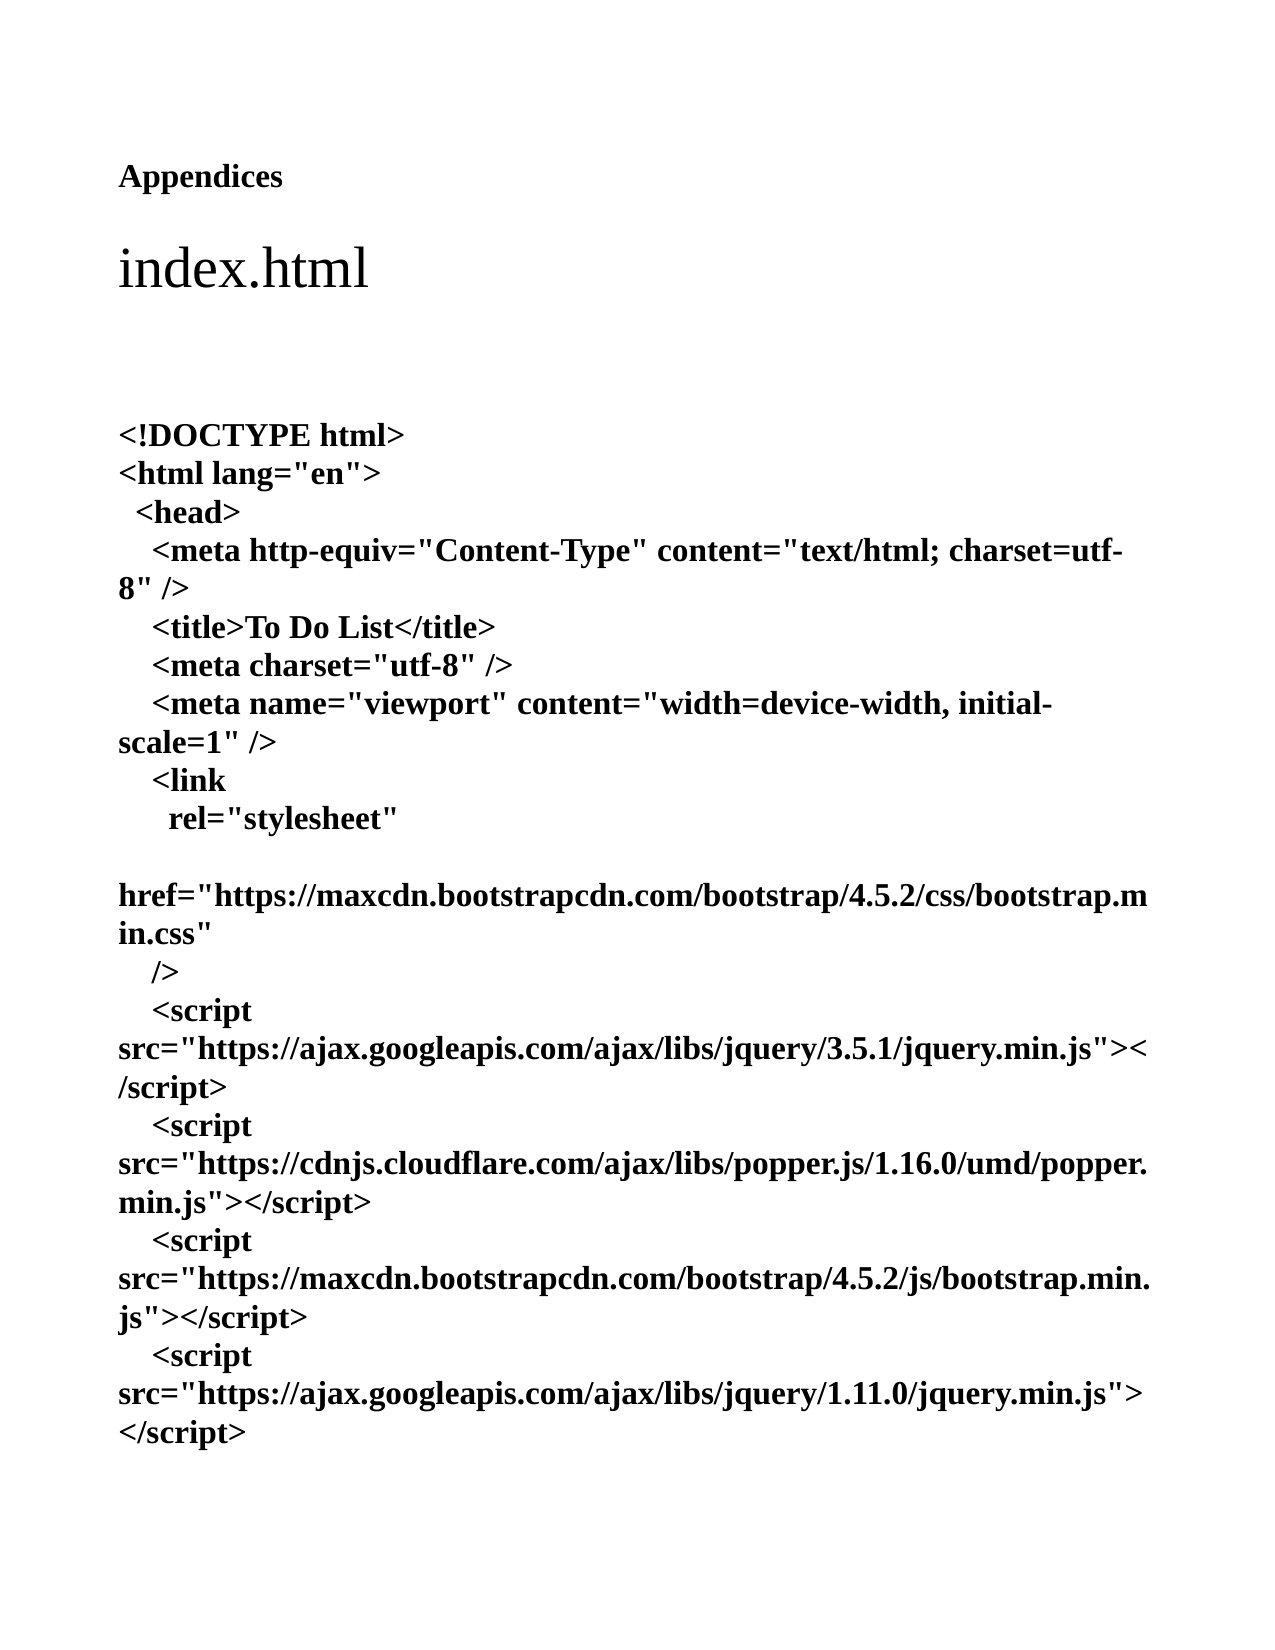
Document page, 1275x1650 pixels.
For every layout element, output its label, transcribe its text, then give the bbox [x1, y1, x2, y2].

text Appendices [118, 156, 1157, 195]
text <meta charset="utf-8" /> [118, 645, 1157, 683]
text <head> [118, 492, 1157, 530]
text <script src="https://cdnjs.cloudflare.com/ajax/libs/popper.js/1.16.0/umd/popper.min.js"></script> [118, 1105, 1157, 1220]
text <script src="https://ajax.googleapis.com/ajax/libs/jquery/1.11.0/jquery.min.js"></script> [118, 1335, 1157, 1450]
text <title>To Do List</title> [118, 607, 1157, 645]
text href="https://maxcdn.bootstrapcdn.com/bootstrap/4.5.2/css/bootstrap.min.css" [118, 837, 1157, 952]
text <link [118, 760, 1157, 798]
text rel="stylesheet" [118, 798, 1157, 837]
text <meta http-equiv="Content-Type" content="text/html; charset=utf-8" /> [118, 530, 1157, 607]
text index.html [118, 233, 1157, 300]
text <meta name="viewport" content="width=device-width, initial-scale=1" /> [118, 683, 1157, 760]
text <!DOCTYPE html> [118, 415, 1157, 453]
text <html lang="en"> [118, 453, 1157, 492]
text /> [118, 952, 1157, 990]
text <script src="https://ajax.googleapis.com/ajax/libs/jquery/3.5.1/jquery.min.js"></script> [118, 990, 1157, 1105]
text <script src="https://maxcdn.bootstrapcdn.com/bootstrap/4.5.2/js/bootstrap.min.js"></script> [118, 1220, 1157, 1335]
